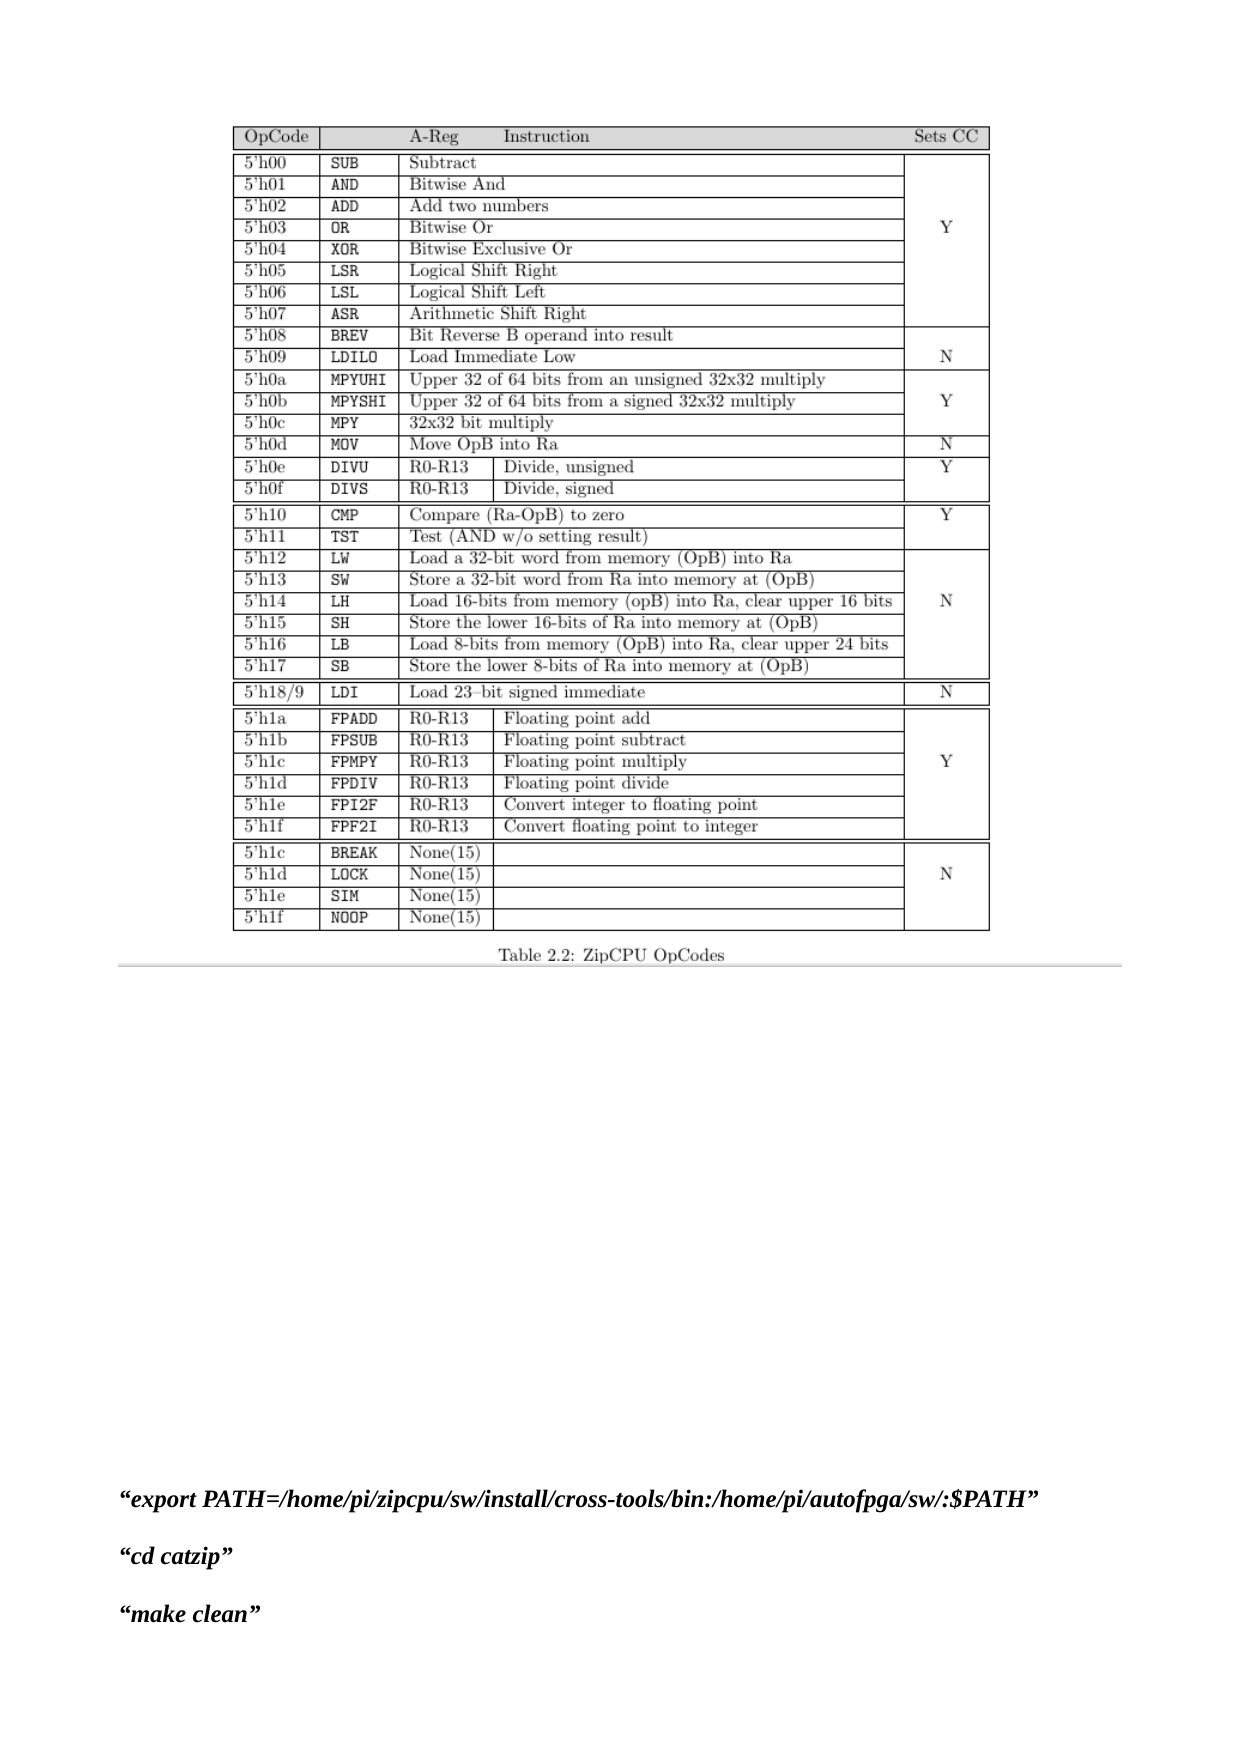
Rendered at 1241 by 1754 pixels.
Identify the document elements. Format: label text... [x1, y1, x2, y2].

picture [118, 118, 1123, 967]
text “export PATH=/home/pi/zipcpu/sw/install/cross-tools/bin:/home/pi/autofpga/sw/:$PATH” [118, 1484, 1122, 1513]
text “make clean” [118, 1599, 1122, 1628]
text “cd catzip” [118, 1541, 1122, 1570]
